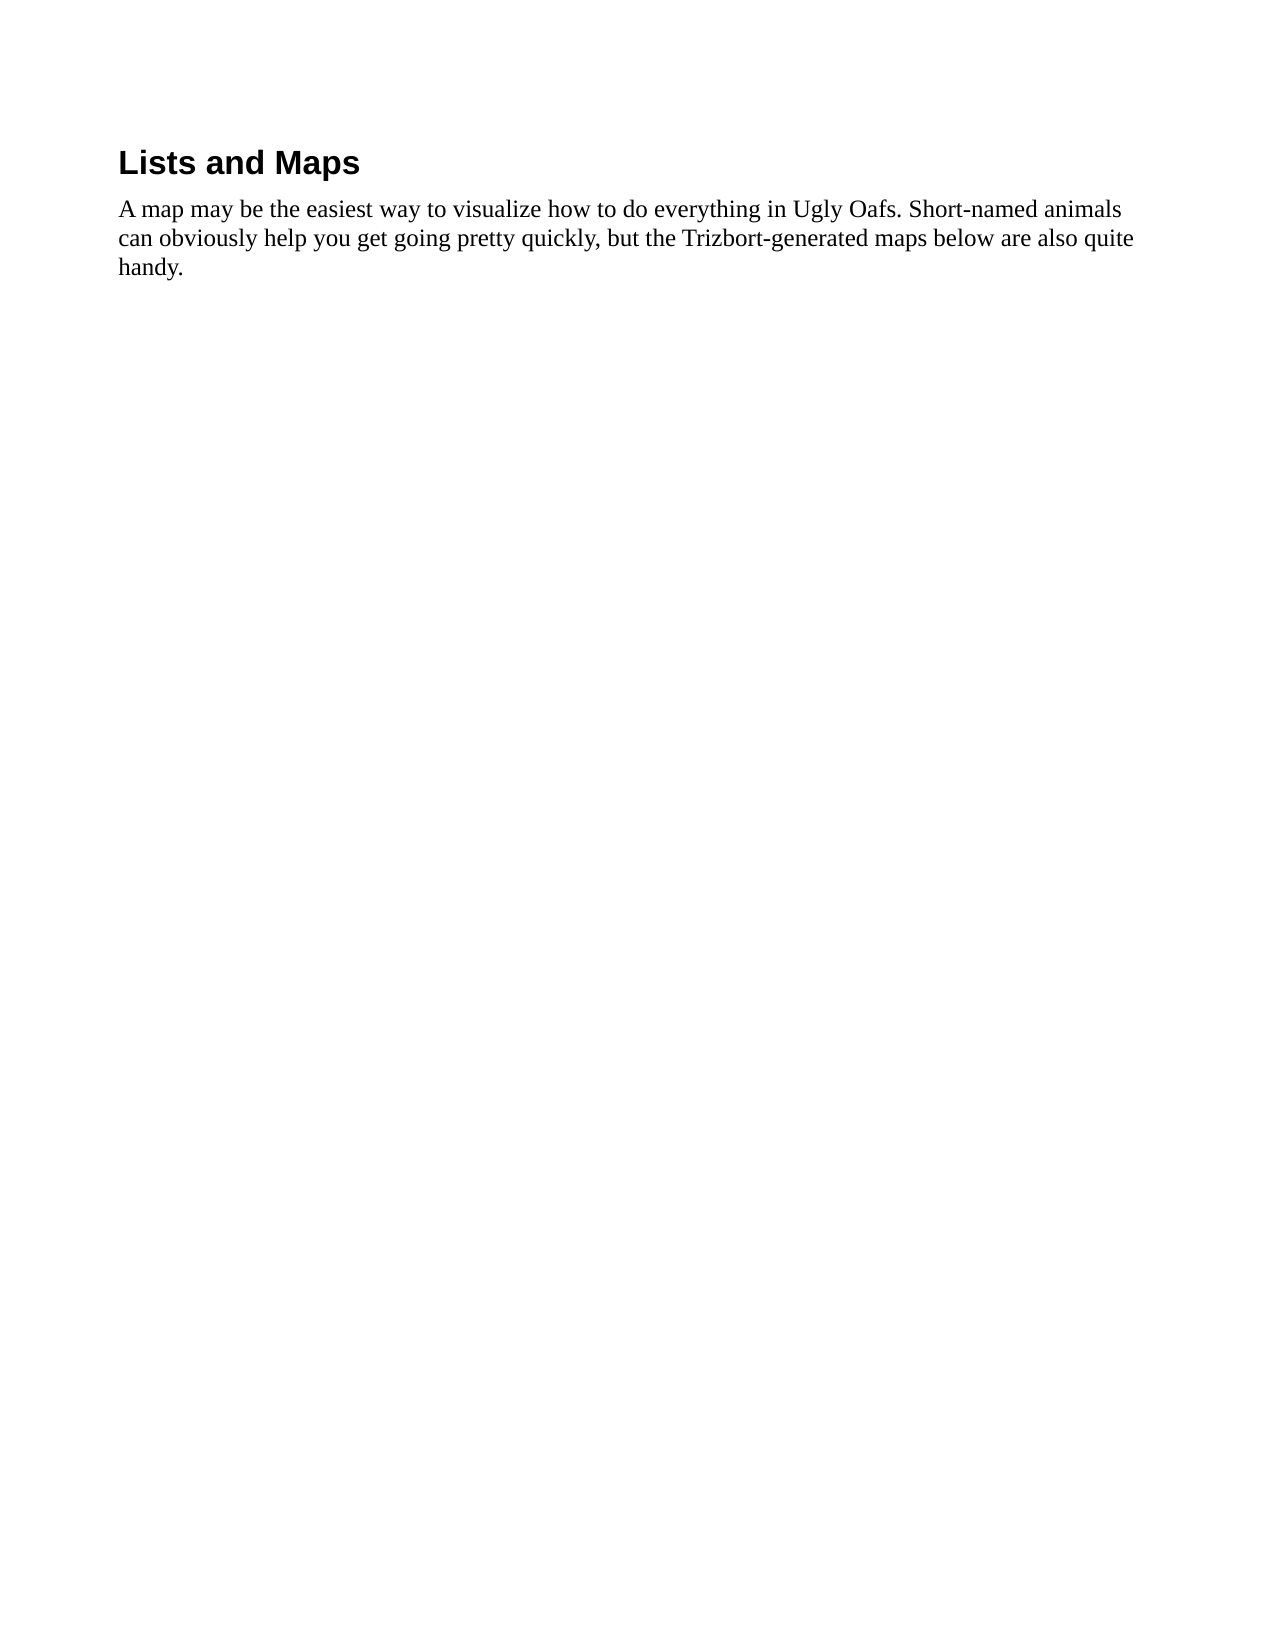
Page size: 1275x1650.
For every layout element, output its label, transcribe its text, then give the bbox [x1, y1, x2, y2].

subtitle Lists and Maps [118, 143, 1157, 182]
text A map may be the easiest way to visualize how to do everything in Ugly Oafs. Short-named animals can obviously help you get going pretty quickly, but the Trizbort-generated maps below are also quite handy. [118, 194, 1157, 281]
